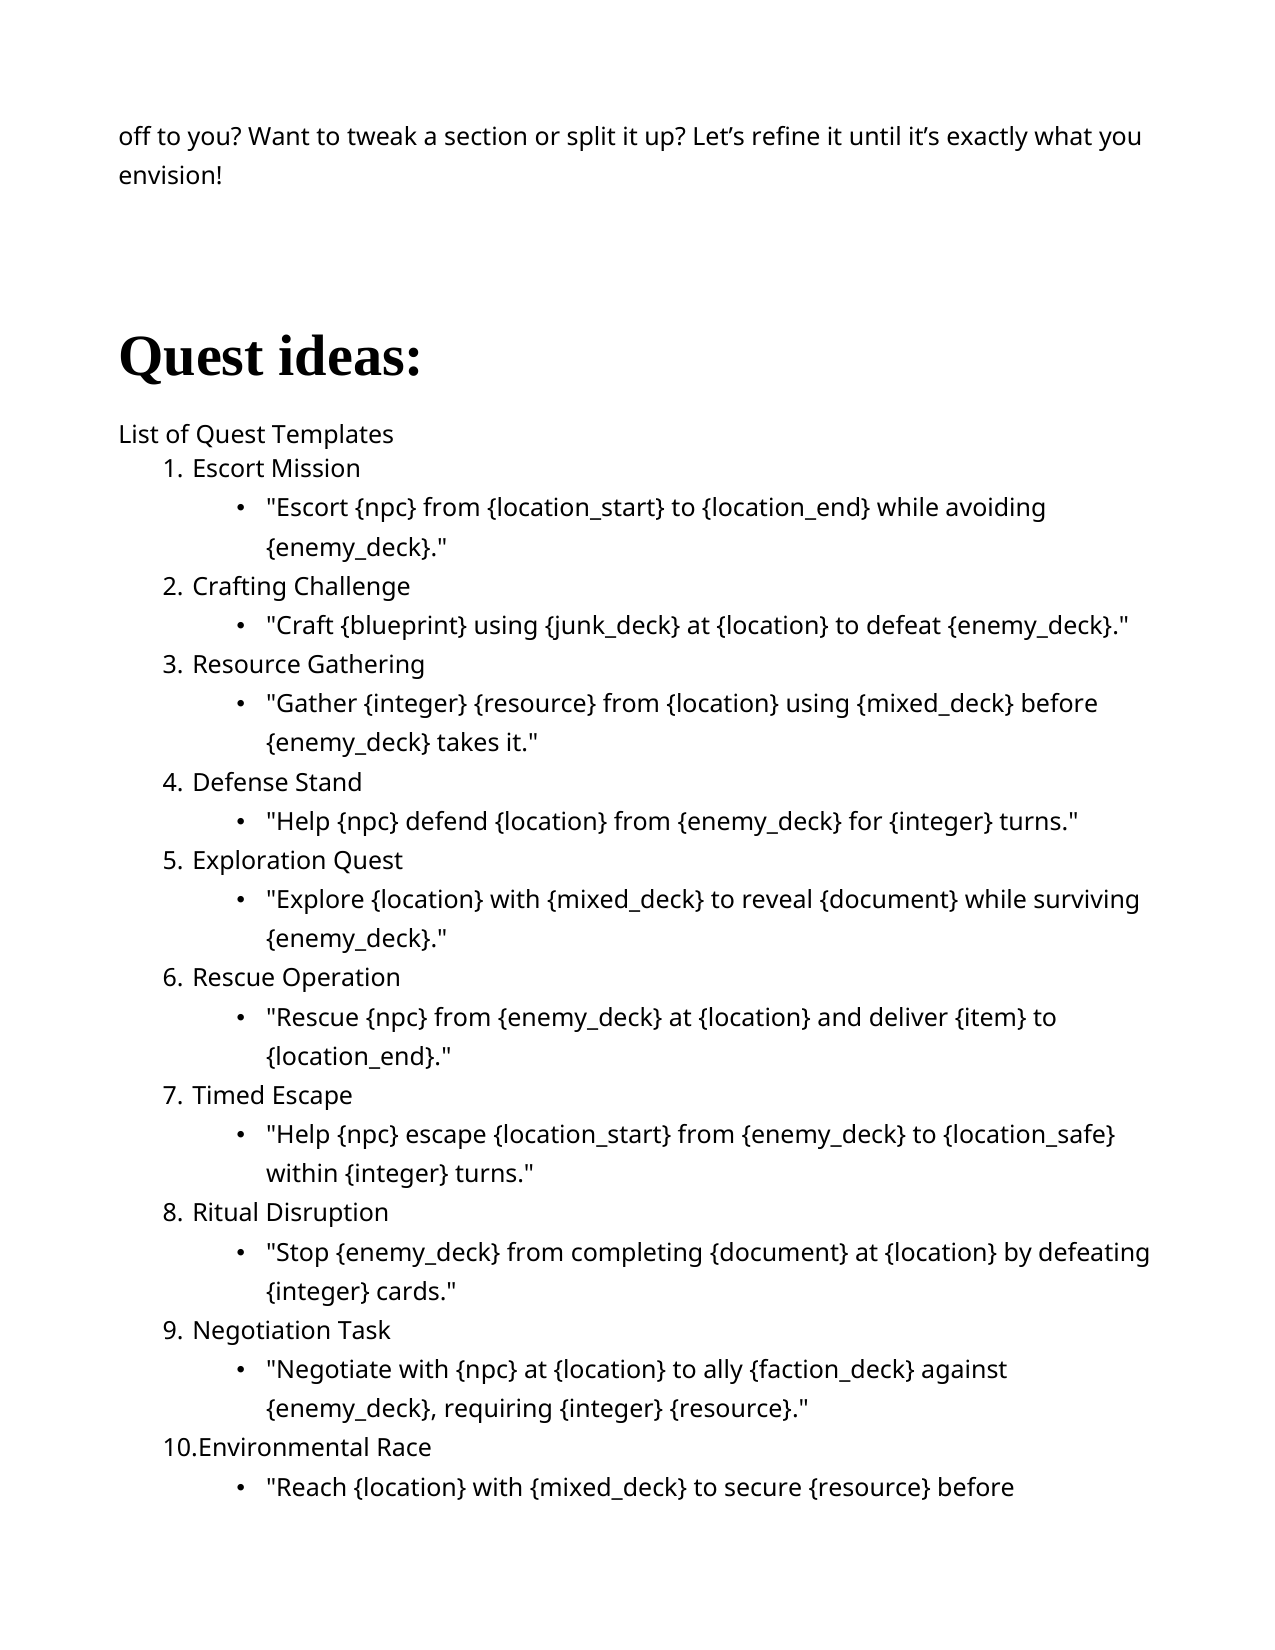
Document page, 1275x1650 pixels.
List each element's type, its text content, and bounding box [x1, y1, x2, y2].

list "Explore {location} with {mixed_deck} to reveal {document} while surviving {enemy_deck}." [236, 882, 1157, 955]
list Negotiation Task [162, 1313, 1157, 1347]
list "Escort {npc} from {location_start} to {location_end} while avoiding {enemy_deck}." [236, 490, 1157, 563]
list "Reach {location} with {mixed_deck} to secure {resource} before [236, 1469, 1157, 1503]
list Defense Stand [162, 764, 1157, 798]
list Environmental Race [162, 1430, 1157, 1464]
list Escort Mission [162, 451, 1157, 485]
list "Craft {blueprint} using {junk_deck} at {location} to defeat {enemy_deck}." [236, 608, 1157, 642]
list "Gather {integer} {resource} from {location} using {mixed_deck} before {enemy_deck} takes it." [236, 686, 1157, 759]
text off to you? Want to tweak a section or split it up? Let’s refine it until it’s exactly what you envision! [118, 118, 1157, 191]
list Crafting Challenge [162, 568, 1157, 602]
list "Rescue {npc} from {enemy_deck} at {location} and deliver {item} to {location_end}." [236, 999, 1157, 1072]
list "Negotiate with {npc} at {location} to ally {faction_deck} against {enemy_deck}, requiring {integer} {resource}." [236, 1352, 1157, 1425]
list "Stop {enemy_deck} from completing {document} at {location} by defeating {integer} cards." [236, 1234, 1157, 1307]
list Rescue Operation [162, 960, 1157, 994]
list Ritual Disruption [162, 1195, 1157, 1229]
text Quest ideas: List of Quest Templates [118, 321, 1157, 451]
list Exploration Quest [162, 843, 1157, 877]
list Resource Gathering [162, 647, 1157, 681]
list "Help {npc} escape {location_start} from {enemy_deck} to {location_safe} within {integer} turns." [236, 1117, 1157, 1190]
list Timed Escape [162, 1078, 1157, 1112]
list "Help {npc} defend {location} from {enemy_deck} for {integer} turns." [236, 803, 1157, 837]
